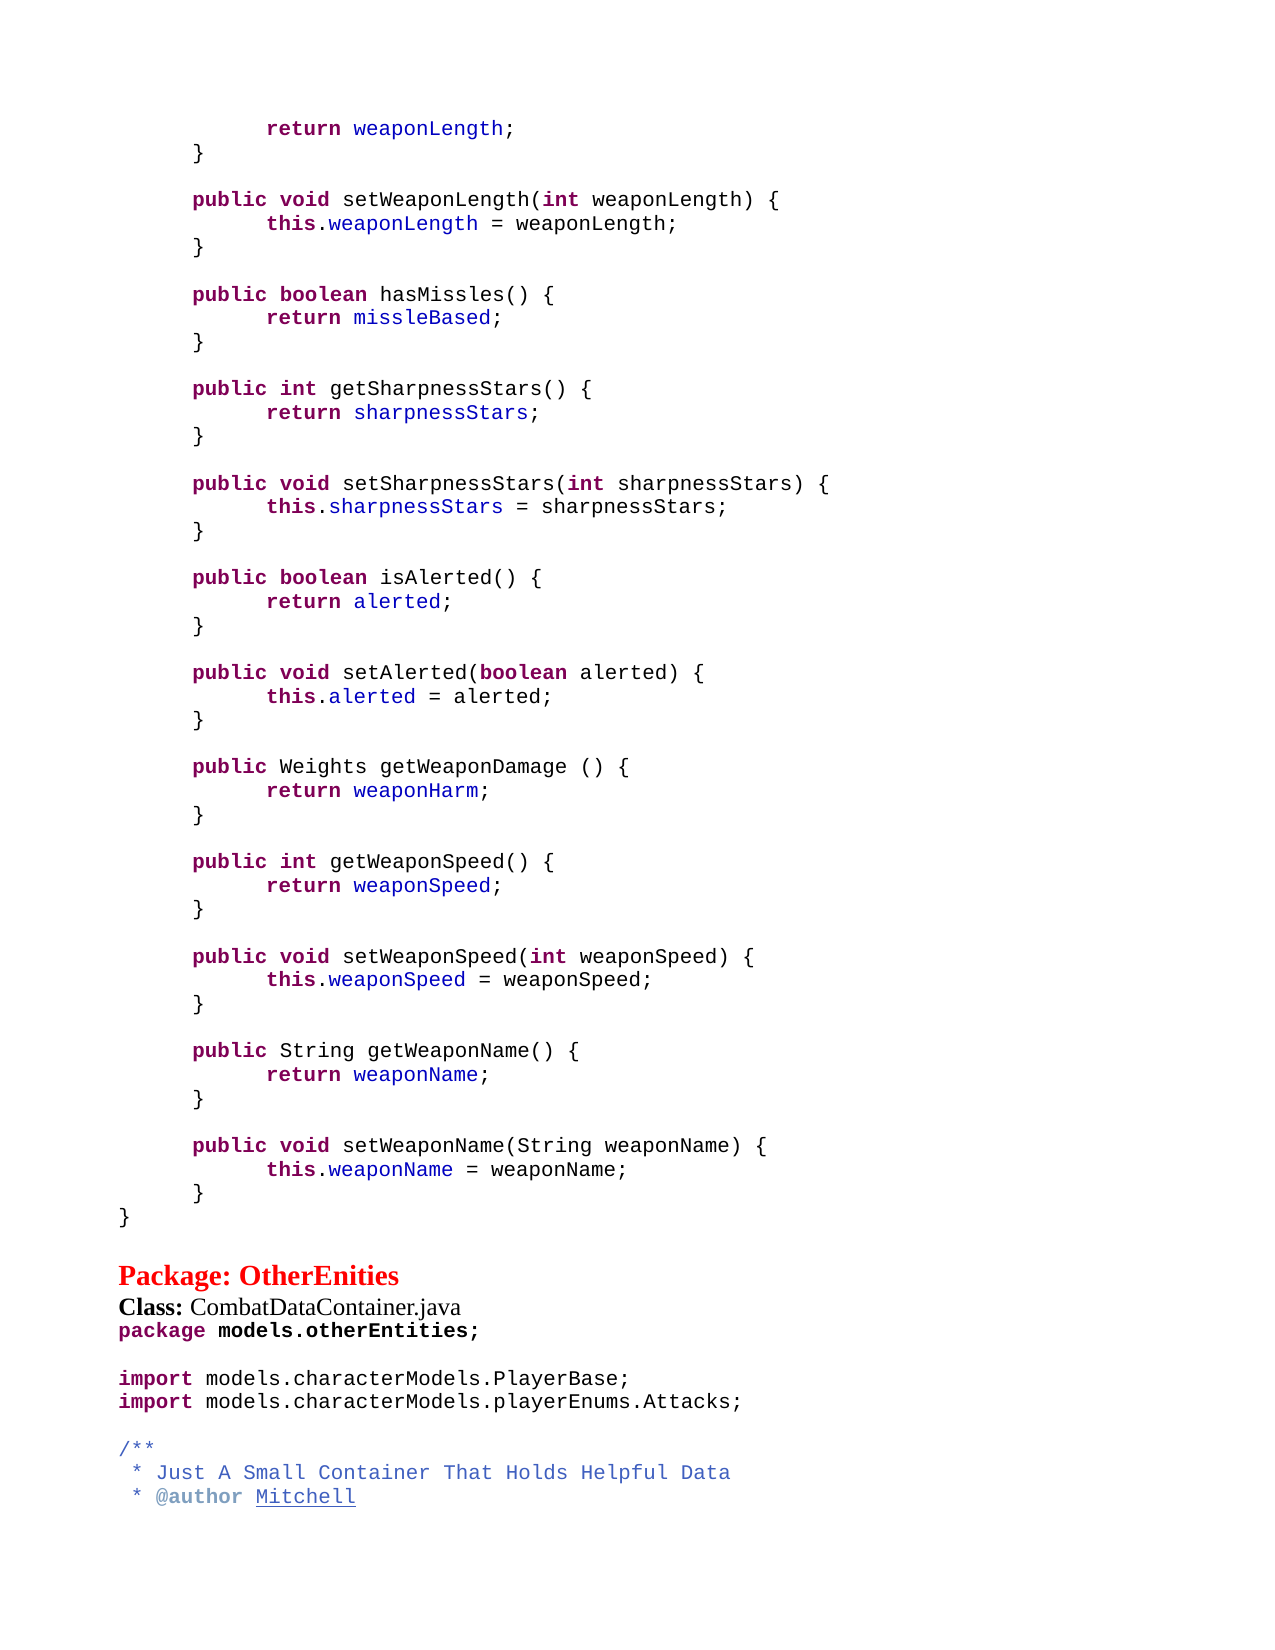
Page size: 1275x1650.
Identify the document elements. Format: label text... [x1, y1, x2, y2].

text public int getWeaponSpeed() { [118, 851, 1157, 875]
text return alerted; [118, 591, 1157, 615]
text return weaponSpeed; [118, 875, 1157, 898]
text import models.characterModels.playerEnums.Attacks; [118, 1391, 1157, 1415]
text return sharpnessStars; [118, 402, 1157, 426]
text public Weights getWeaponDamage () { [118, 757, 1157, 780]
text } [118, 236, 1157, 260]
text } [118, 804, 1157, 827]
text /** [118, 1439, 1157, 1462]
text this.alerted = alerted; [118, 686, 1157, 709]
text public void setWeaponSpeed(int weaponSpeed) { [118, 946, 1157, 969]
text this.weaponLength = weaponLength; [118, 213, 1157, 236]
text } [118, 1088, 1157, 1111]
text this.weaponSpeed = weaponSpeed; [118, 969, 1157, 993]
text Package: OtherEnities [118, 1258, 1157, 1292]
text this.sharpnessStars = sharpnessStars; [118, 496, 1157, 520]
text import models.characterModels.PlayerBase; [118, 1368, 1157, 1391]
text } [118, 898, 1157, 922]
text public int getSharpnessStars() { [118, 378, 1157, 402]
text this.weaponName = weaponName; [118, 1158, 1157, 1182]
text return weaponHarm; [118, 780, 1157, 804]
text } [118, 1182, 1157, 1206]
text * @author Mitchell [118, 1486, 1157, 1510]
text } [118, 1206, 1157, 1229]
text public void setSharpnessStars(int sharpnessStars) { [118, 473, 1157, 496]
text * Just A Small Container That Holds Helpful Data [118, 1462, 1157, 1486]
text package models.otherEntities; [118, 1321, 1157, 1344]
text } [118, 709, 1157, 733]
text } [118, 520, 1157, 544]
text } [118, 993, 1157, 1017]
text return missleBased; [118, 307, 1157, 331]
text public void setWeaponName(String weaponName) { [118, 1135, 1157, 1158]
text return weaponLength; [118, 118, 1157, 142]
text } [118, 331, 1157, 354]
text Class: CombatDataContainer.java [118, 1292, 1157, 1321]
text } [118, 426, 1157, 449]
text public String getWeaponName() { [118, 1040, 1157, 1064]
text public void setAlerted(boolean alerted) { [118, 662, 1157, 686]
text } [118, 615, 1157, 638]
text public boolean hasMissles() { [118, 284, 1157, 307]
text } [118, 142, 1157, 165]
text return weaponName; [118, 1064, 1157, 1088]
text public boolean isAlerted() { [118, 567, 1157, 591]
text public void setWeaponLength(int weaponLength) { [118, 189, 1157, 213]
